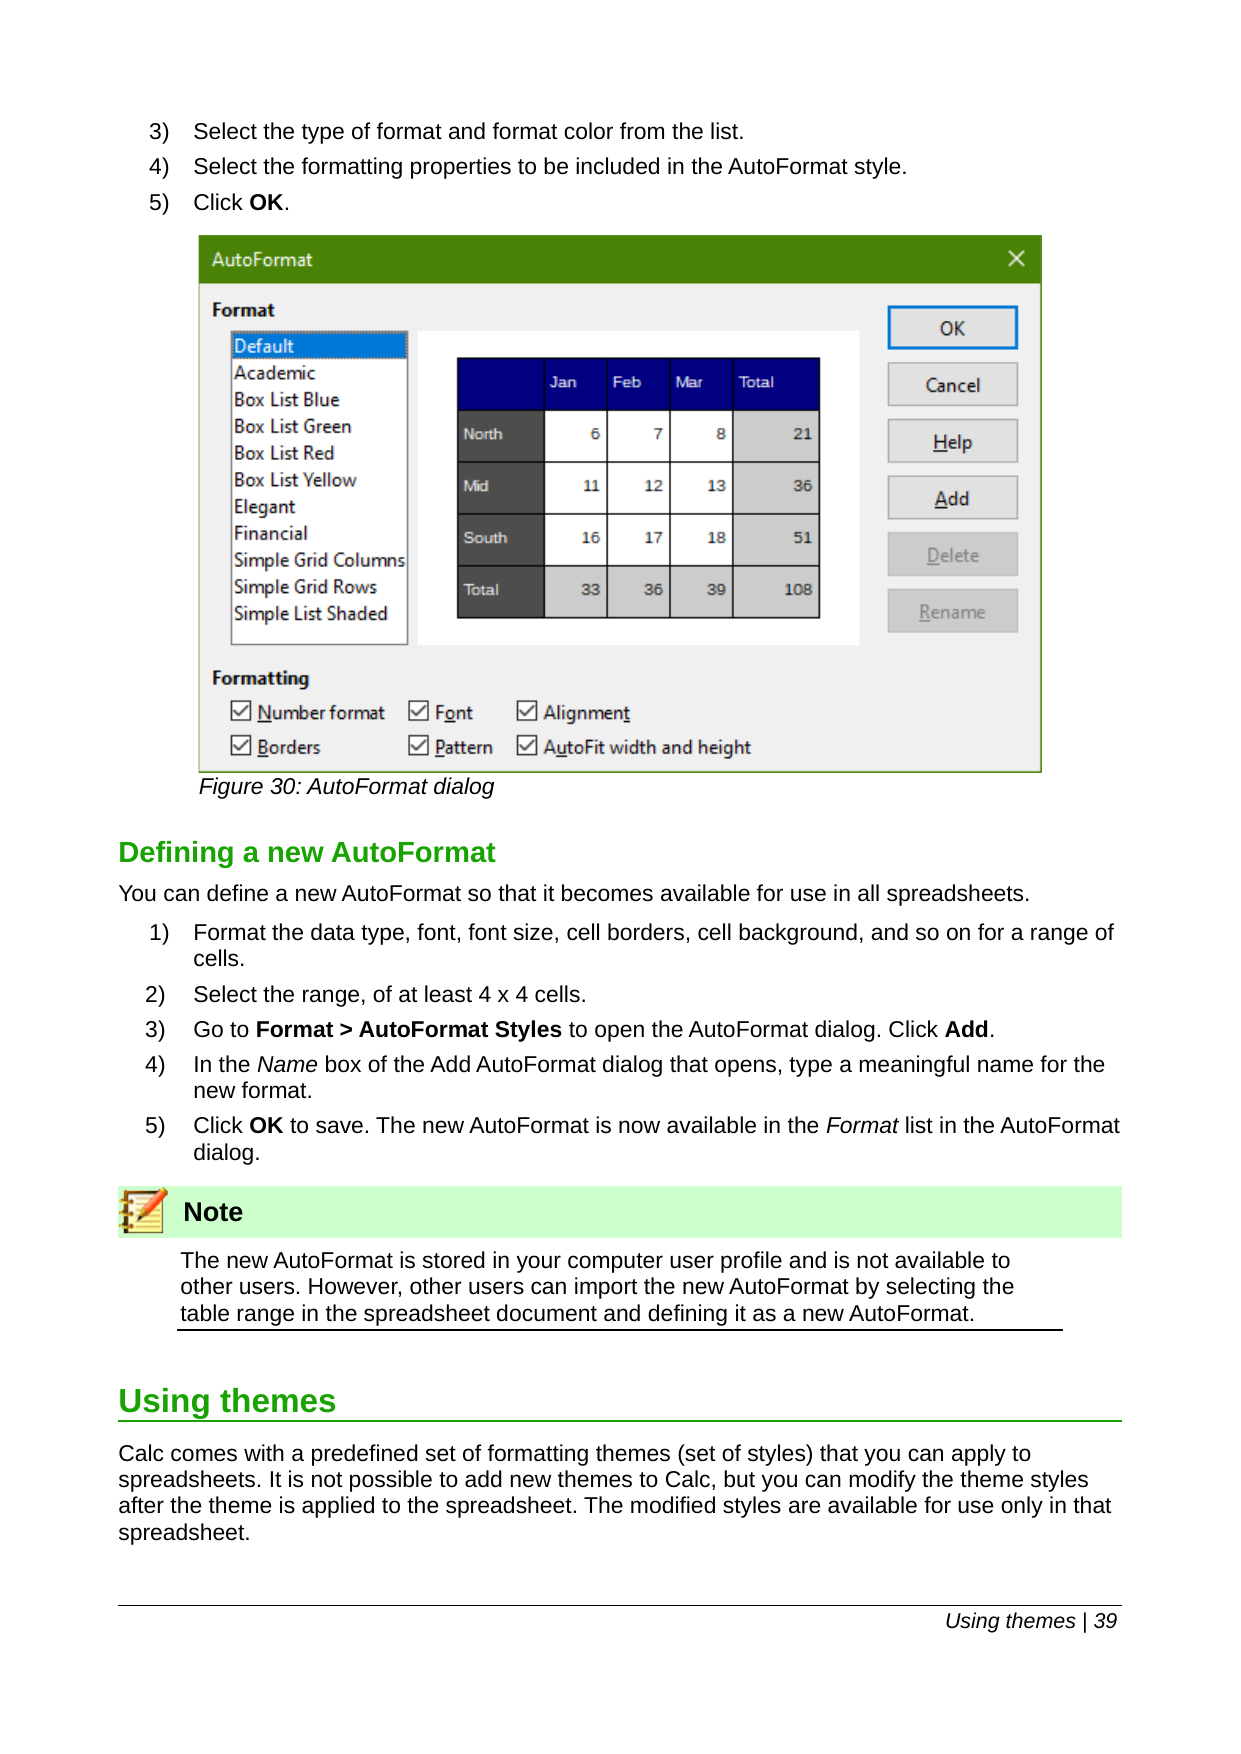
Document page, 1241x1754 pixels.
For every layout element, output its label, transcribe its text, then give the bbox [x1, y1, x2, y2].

list Select the type of format and format color from the list. [169, 118, 1122, 144]
list You can define a new AutoFormat so that it becomes available for use in all spreadsheets. [118, 880, 1122, 906]
picture [119, 1186, 170, 1237]
picture [198, 235, 1042, 773]
list Select the range, of at least 4 x 4 cells. [165, 981, 1122, 1007]
list Click OK to save. The new AutoFormat is now available in the Format list in the AutoFormat dialog. [165, 1112, 1122, 1165]
text Calc comes with a predefined set of formatting themes (set of styles) that you can apply to spreadsheets. It is not possible to add new themes to Calc, but you can modify the theme styles after the theme is applied to the spreadsheet. The modified styles are available for use only in that spreadsheet. [118, 1440, 1122, 1545]
list Format the data type, font, font size, cell borders, cell background, and so on for a range of cells. [169, 919, 1122, 972]
list Select the formatting properties to be included in the AutoFormat style. [169, 153, 1122, 180]
list Click OK. [169, 188, 1122, 215]
subtitle Defining a new AutoFormat [118, 835, 1122, 868]
text The new AutoFormat is stored in your computer user profile and is not available to other users. However, other users can import the new AutoFormat by selecting the table range in the spreadsheet document and defining it as a new AutoFormat. [177, 1244, 1063, 1329]
subtitle Using themes [118, 1382, 1122, 1420]
list Go to Format > AutoFormat Styles to open the AutoFormat dialog. Click Add. [165, 1016, 1122, 1042]
list In the Name box of the Add AutoFormat dialog that opens, type a meaningful name for the new format. [165, 1051, 1122, 1104]
text Figure 30: AutoFormat dialog [198, 773, 1042, 799]
subtitle Note [118, 1186, 1122, 1238]
